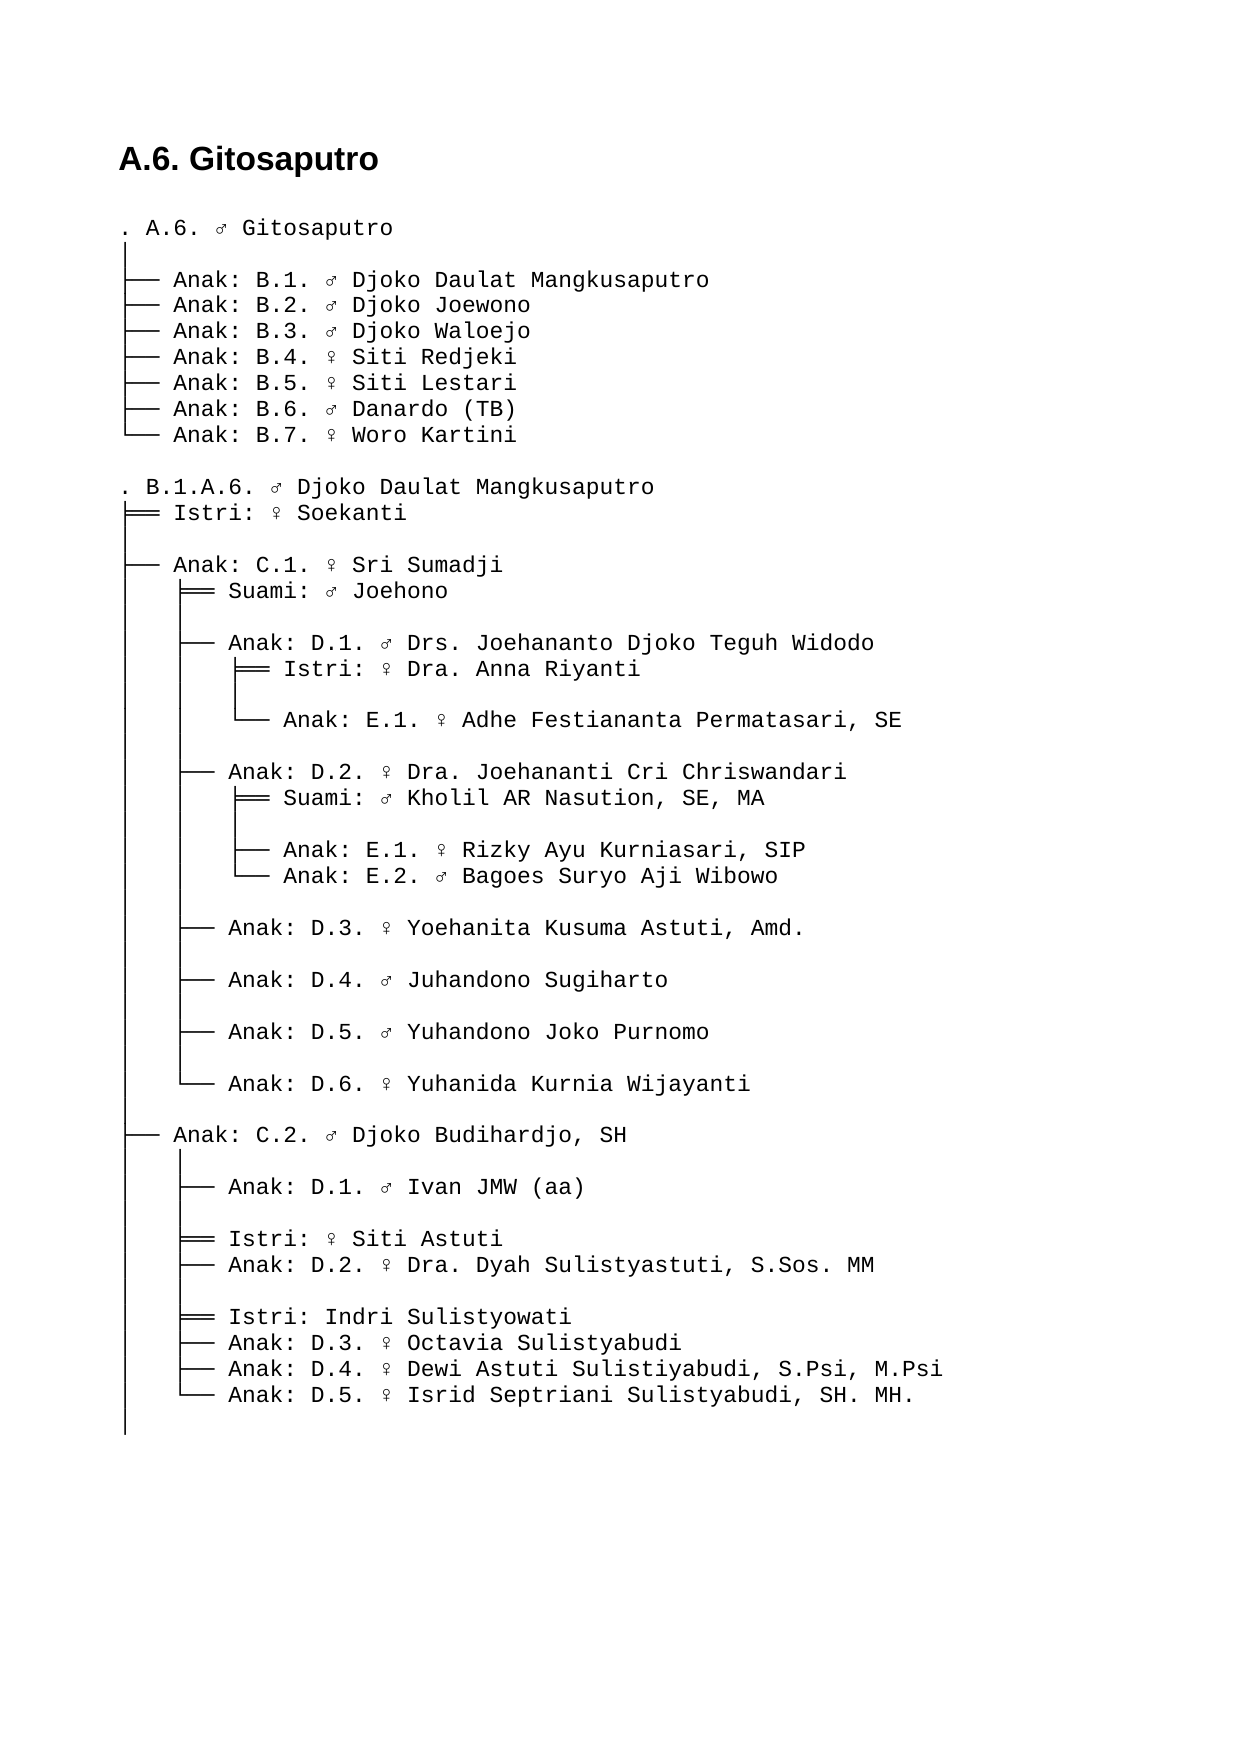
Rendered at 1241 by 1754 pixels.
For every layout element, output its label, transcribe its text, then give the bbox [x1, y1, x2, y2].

text │ │ ├── Anak: E.1. ♀ Rizky Ayu Kurniasari, SIP [181, 838, 234, 864]
text │ ├── Anak: D.3. ♀ Yoehanita Kusuma Astuti, Amd. [181, 916, 1122, 942]
text │ [118, 527, 124, 553]
text │ │ [118, 605, 124, 631]
text │ │ [118, 994, 124, 1020]
text │ ╞══ Istri: ♀ Siti Astuti [181, 1228, 1122, 1253]
text │ ├── Anak: D.3. ♀ Yoehanita Kusuma Astuti, Amd. [126, 916, 179, 942]
text │ ├── Anak: D.4. ♀ Dewi Astuti Sulistiyabudi, S.Psi, M.Psi [181, 1357, 1122, 1383]
text │ │ [126, 1150, 179, 1176]
text │ │ └── Anak: E.1. ♀ Adhe Festiananta Permatasari, SE [126, 709, 179, 735]
text │ │ [126, 994, 179, 1020]
text │ │ ╞══ Istri: ♀ Dra. Anna Riyanti [236, 657, 1122, 683]
text │ │ [118, 1202, 124, 1228]
text │ │ └── Anak: E.2. ♂ Bagoes Suryo Aji Wibowo [126, 864, 179, 890]
text │ │ │ [236, 683, 1122, 709]
text │ │ │ [181, 813, 234, 838]
text │ │ ╞══ Istri: ♀ Dra. Anna Riyanti [126, 657, 179, 683]
subtitle A.6. Gitosaputro [118, 139, 1122, 178]
text │ │ │ [126, 683, 179, 709]
text ├── Anak: C.1. ♀ Sri Sumadji [126, 553, 1122, 579]
text │ [118, 1409, 124, 1435]
text │ │ ├── Anak: E.1. ♀ Rizky Ayu Kurniasari, SIP [126, 838, 179, 864]
text │ │ │ [118, 683, 124, 709]
text │ │ │ [181, 683, 234, 709]
text │ │ [118, 890, 124, 916]
text │ ├── Anak: D.4. ♂ Juhandono Sugiharto [181, 968, 1122, 994]
text │ ├── Anak: D.3. ♀ Octavia Sulistyabudi [126, 1331, 179, 1357]
text │ [126, 242, 1122, 268]
text │ ├── Anak: D.2. ♀ Dra. Dyah Sulistyastuti, S.Sos. MM [126, 1253, 179, 1279]
text │ │ [181, 605, 1122, 631]
text │ │ [181, 1046, 1122, 1072]
text │ ├── Anak: D.2. ♀ Dra. Joehananti Cri Chriswandari [126, 761, 179, 787]
text │ [126, 527, 1122, 553]
text │ │ [181, 890, 1122, 916]
text │ ├── Anak: D.2. ♀ Dra. Joehananti Cri Chriswandari [181, 761, 1122, 787]
text │ │ [126, 605, 179, 631]
text │ │ [118, 735, 124, 761]
text ├── Anak: B.6. ♂ Danardo (TB) [126, 398, 1122, 423]
text ├── Anak: B.1. ♂ Djoko Daulat Mangkusaputro [126, 268, 1122, 294]
text │ │ ╞══ Suami: ♂ Kholil AR Nasution, SE, MA [126, 787, 179, 813]
text │ [118, 242, 124, 268]
text │ ├── Anak: D.3. ♀ Octavia Sulistyabudi [181, 1331, 1122, 1357]
text │ │ ╞══ Istri: ♀ Dra. Anna Riyanti [181, 657, 234, 683]
text │ │ [181, 1202, 1122, 1228]
text │ │ └── Anak: E.1. ♀ Adhe Festiananta Permatasari, SE [181, 709, 1122, 735]
text │ ├── Anak: D.1. ♂ Drs. Joehananto Djoko Teguh Widodo [181, 631, 1122, 657]
text │ [126, 1409, 1122, 1435]
text │ │ └── Anak: E.2. ♂ Bagoes Suryo Aji Wibowo [181, 864, 1122, 890]
text ├── Anak: B.3. ♂ Djoko Waloejo [126, 320, 1122, 346]
text │ └── Anak: D.5. ♀ Isrid Septriani Sulistyabudi, SH. MH. [126, 1383, 1122, 1409]
text │ │ [118, 1046, 124, 1072]
text │ ├── Anak: D.5. ♂ Yuhandono Joko Purnomo [181, 1020, 1122, 1046]
text │ [118, 1098, 124, 1124]
text ├── Anak: B.2. ♂ Djoko Joewono [126, 294, 1122, 320]
text ├── Anak: B.5. ♀ Siti Lestari [126, 372, 1122, 398]
text │ ├── Anak: D.4. ♂ Juhandono Sugiharto [126, 968, 179, 994]
text │ │ [126, 942, 179, 968]
text │ ├── Anak: D.4. ♀ Dewi Astuti Sulistiyabudi, S.Psi, M.Psi [126, 1357, 179, 1383]
text │ ├── Anak: D.1. ♂ Ivan JMW (aa) [126, 1176, 179, 1202]
text │ ╞══ Istri: Indri Sulistyowati [126, 1305, 179, 1331]
text │ │ [126, 1202, 179, 1228]
text │ └── Anak: D.6. ♀ Yuhanida Kurnia Wijayanti [126, 1072, 1122, 1098]
text │ ├── Anak: D.5. ♂ Yuhandono Joko Purnomo [126, 1020, 179, 1046]
text │ │ [181, 994, 1122, 1020]
text │ │ [126, 1279, 179, 1305]
text │ │ [181, 1279, 1122, 1305]
text │ │ │ [118, 813, 124, 838]
text │ │ ├── Anak: E.1. ♀ Rizky Ayu Kurniasari, SIP [236, 838, 1122, 864]
text ╞══ Istri: ♀ Soekanti [126, 501, 1122, 527]
text │ │ ╞══ Suami: ♂ Kholil AR Nasution, SE, MA [236, 787, 1122, 813]
text │ │ [181, 942, 1122, 968]
text ├── Anak: C.2. ♂ Djoko Budihardjo, SH [126, 1124, 1122, 1150]
text ├── Anak: B.4. ♀ Siti Redjeki [126, 346, 1122, 372]
text │ │ [118, 1150, 124, 1176]
text │ [126, 1098, 1122, 1124]
text │ │ [126, 735, 179, 761]
text │ ╞══ Suami: ♂ Joehono [181, 579, 1122, 605]
text └── Anak: B.7. ♀ Woro Kartini [118, 423, 1122, 449]
text │ ╞══ Suami: ♂ Joehono [126, 579, 179, 605]
text . A.6. ♂ Gitosaputro [118, 216, 1122, 242]
text │ │ [126, 1046, 179, 1072]
text │ │ [181, 735, 1122, 761]
text │ ├── Anak: D.1. ♂ Drs. Joehananto Djoko Teguh Widodo [126, 631, 179, 657]
text │ │ [126, 890, 179, 916]
text │ │ ╞══ Suami: ♂ Kholil AR Nasution, SE, MA [181, 787, 234, 813]
text . B.1.A.6. ♂ Djoko Daulat Mangkusaputro [118, 475, 1122, 501]
text │ ╞══ Istri: Indri Sulistyowati [181, 1305, 1122, 1331]
text │ │ │ [126, 813, 179, 838]
text │ ├── Anak: D.1. ♂ Ivan JMW (aa) [181, 1176, 1122, 1202]
text │ ├── Anak: D.2. ♀ Dra. Dyah Sulistyastuti, S.Sos. MM [181, 1253, 1122, 1279]
text │ │ [118, 1279, 124, 1305]
text │ │ │ [236, 813, 1122, 838]
text │ ╞══ Istri: ♀ Siti Astuti [126, 1228, 179, 1253]
text │ │ [181, 1150, 1122, 1176]
text │ │ [118, 942, 124, 968]
